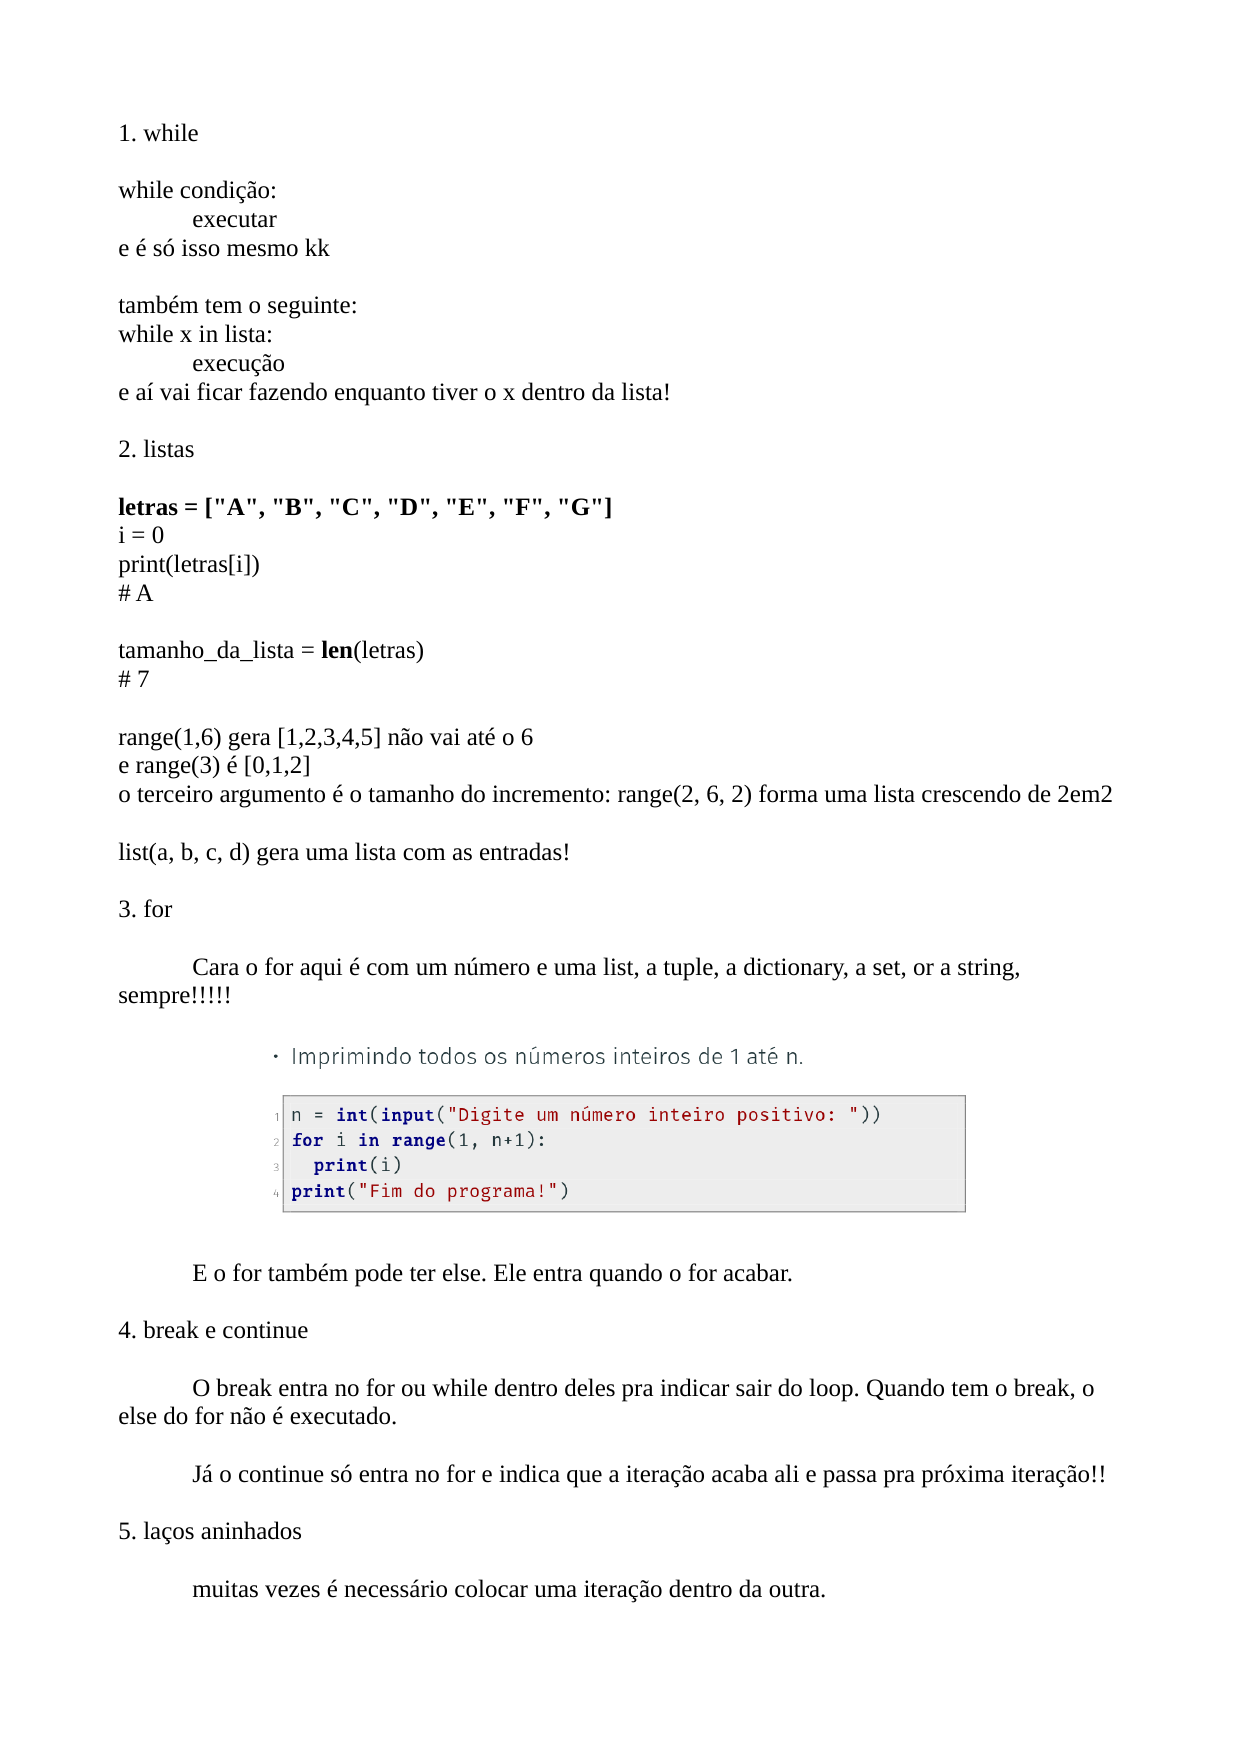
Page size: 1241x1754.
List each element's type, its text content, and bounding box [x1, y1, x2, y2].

text também tem o seguinte: [118, 291, 1122, 319]
text # 7 [118, 664, 1122, 693]
text 2. listas [118, 434, 1122, 463]
text e range(3) é [0,1,2] [118, 751, 1122, 779]
text Cara o for aqui é com um número e uma list, a tuple, a dictionary, a set, or a string, sempre!!!!! [118, 952, 1122, 1009]
text tamanho_da_lista = len(letras) [118, 636, 1122, 664]
text print(letras[i]) [118, 549, 1122, 578]
text o terceiro argumento é o tamanho do incremento: range(2, 6, 2) forma uma lista crescendo de 2em2 [118, 779, 1122, 808]
text 5. laços aninhados [118, 1516, 1122, 1545]
text O break entra no for ou while dentro deles pra indicar sair do loop. Quando tem o break, o else do for não é executado. [118, 1373, 1122, 1430]
text e aí vai ficar fazendo enquanto tiver o x dentro da lista! [118, 377, 1122, 406]
text letras = ["A", "B", "C", "D", "E", "F", "G"] [118, 492, 1122, 521]
text 4. break e continue [118, 1315, 1122, 1344]
text muitas vezes é necessário colocar uma iteração dentro da outra. [118, 1574, 1122, 1603]
text execução [118, 348, 1122, 377]
text range(1,6) gera [1,2,3,4,5] não vai até o 6 [118, 722, 1122, 751]
text executar [118, 204, 1122, 233]
text list(a, b, c, d) gera uma lista com as entradas! [118, 837, 1122, 866]
text e é só isso mesmo kk [118, 233, 1122, 262]
text # A [118, 578, 1122, 607]
text i = 0 [118, 521, 1122, 549]
text while x in lista: [118, 319, 1122, 348]
picture [262, 1038, 978, 1229]
text 3. for [118, 894, 1122, 923]
text 1. while [118, 118, 1122, 147]
text Já o continue só entra no for e indica que a iteração acaba ali e passa pra próxima iteração!! [118, 1459, 1122, 1488]
text E o for também pode ter else. Ele entra quando o for acabar. [118, 1258, 1122, 1286]
text while condição: [118, 176, 1122, 204]
